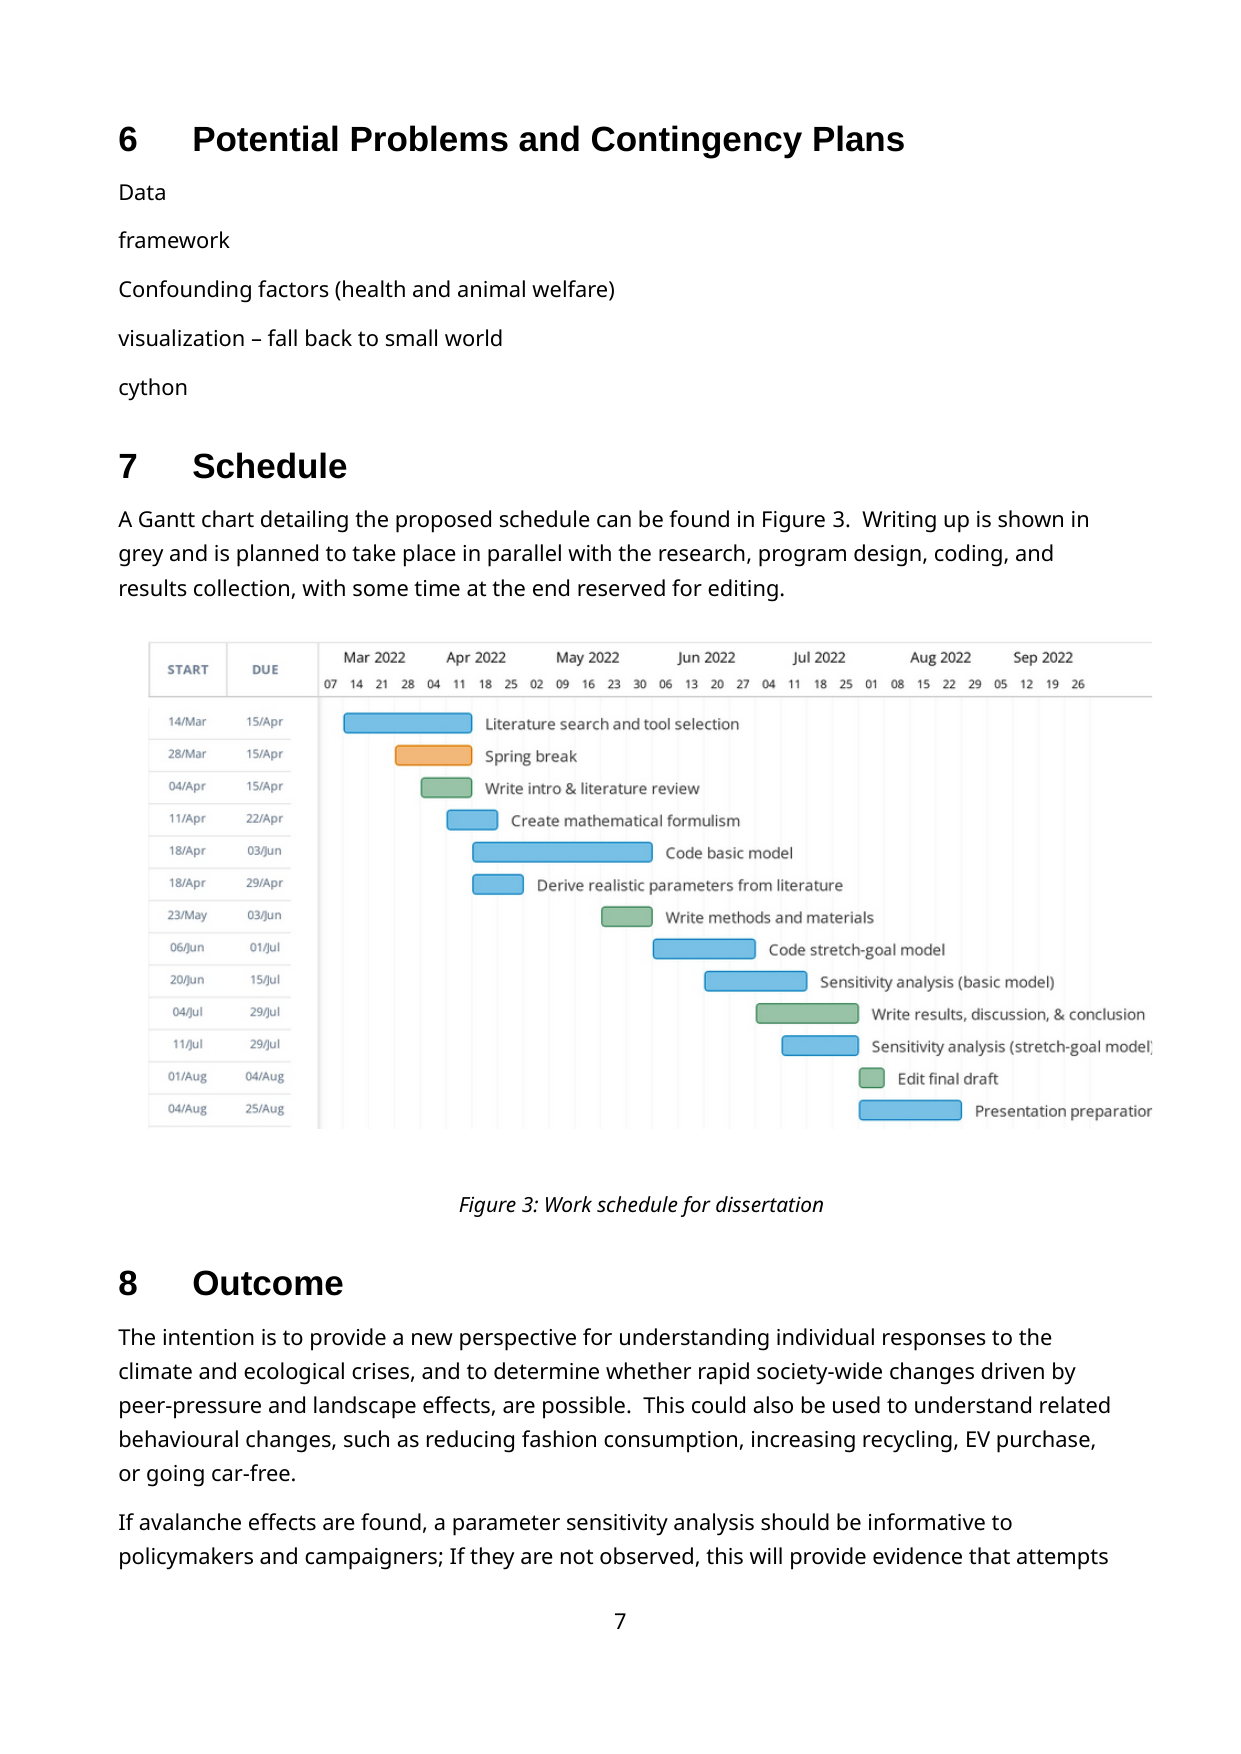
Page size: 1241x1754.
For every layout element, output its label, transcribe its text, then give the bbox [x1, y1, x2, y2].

text A Gantt chart detailing the proposed schedule can be found in Figure 3. Writing up is shown in grey and is planned to take place in parallel with the research, program design, coding, and results collection, with some time at the end reserved for editing. [118, 504, 1122, 602]
text cython [118, 372, 1122, 402]
subtitle Outcome [118, 1263, 1122, 1303]
text Figure 3: Work schedule for dissertation [118, 1191, 1167, 1219]
text If avalanche effects are found, a parameter sensitivity analysis should be informative to policymakers and campaigners; If they are not observed, this will provide evidence that attempts [118, 1507, 1122, 1571]
text Confounding factors (health and animal welfare) [118, 274, 1122, 304]
text visualization – fall back to small world [118, 323, 1122, 353]
subtitle Potential Problems and Contingency Plans [118, 118, 1122, 158]
text Data [118, 177, 1122, 207]
subtitle Schedule [118, 446, 1122, 486]
picture [148, 633, 1153, 1129]
text framework [118, 226, 1122, 255]
text The intention is to provide a new perspective for understanding individual responses to the climate and ecological crises, and to determine whether rapid society-wide changes driven by peer-pressure and landscape effects, are possible. This could also be used to understand related behavioural changes, such as reducing fashion consumption, increasing recycling, EV purchase, or going car-free. [118, 1322, 1122, 1488]
